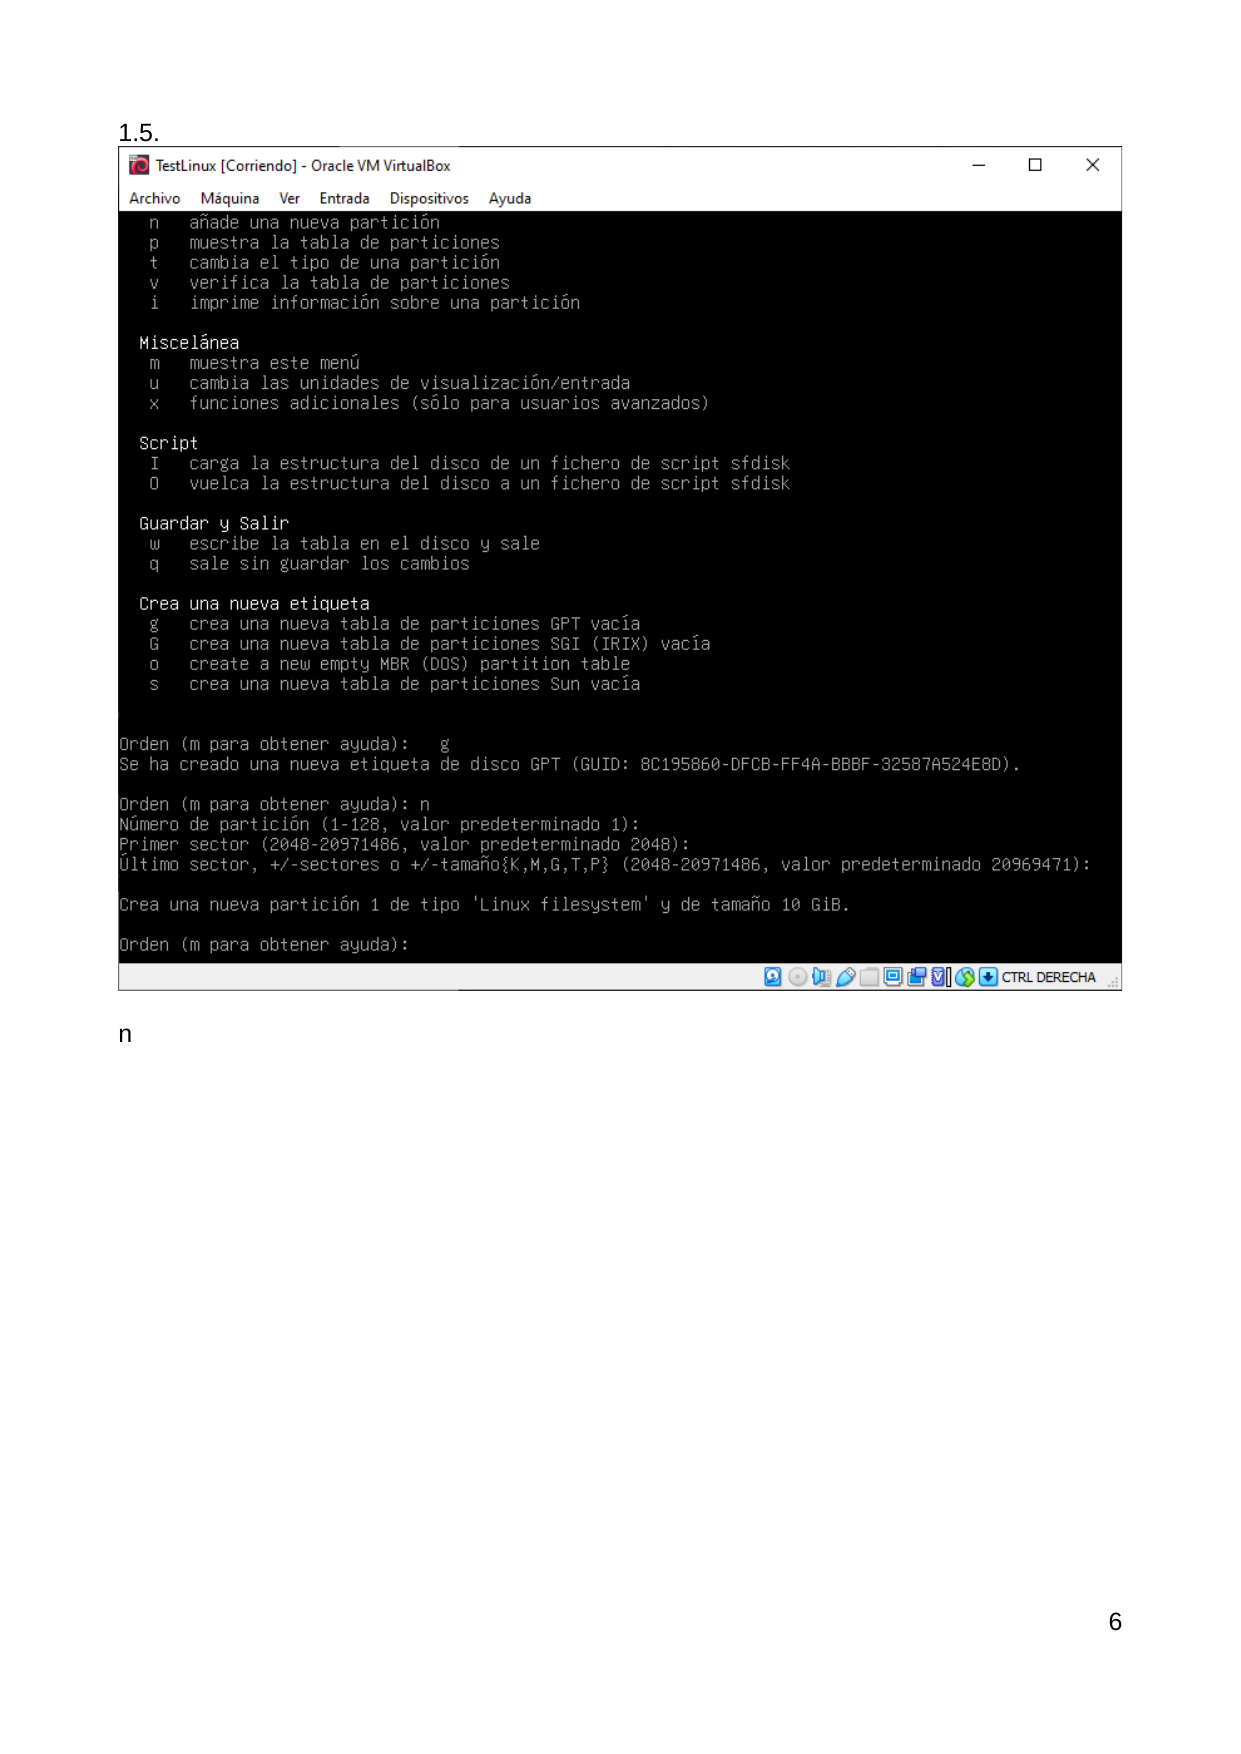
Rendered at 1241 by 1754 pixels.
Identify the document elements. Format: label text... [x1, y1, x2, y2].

text 1.5. [118, 118, 1122, 146]
text n [118, 1019, 1122, 1048]
picture [118, 146, 1123, 991]
